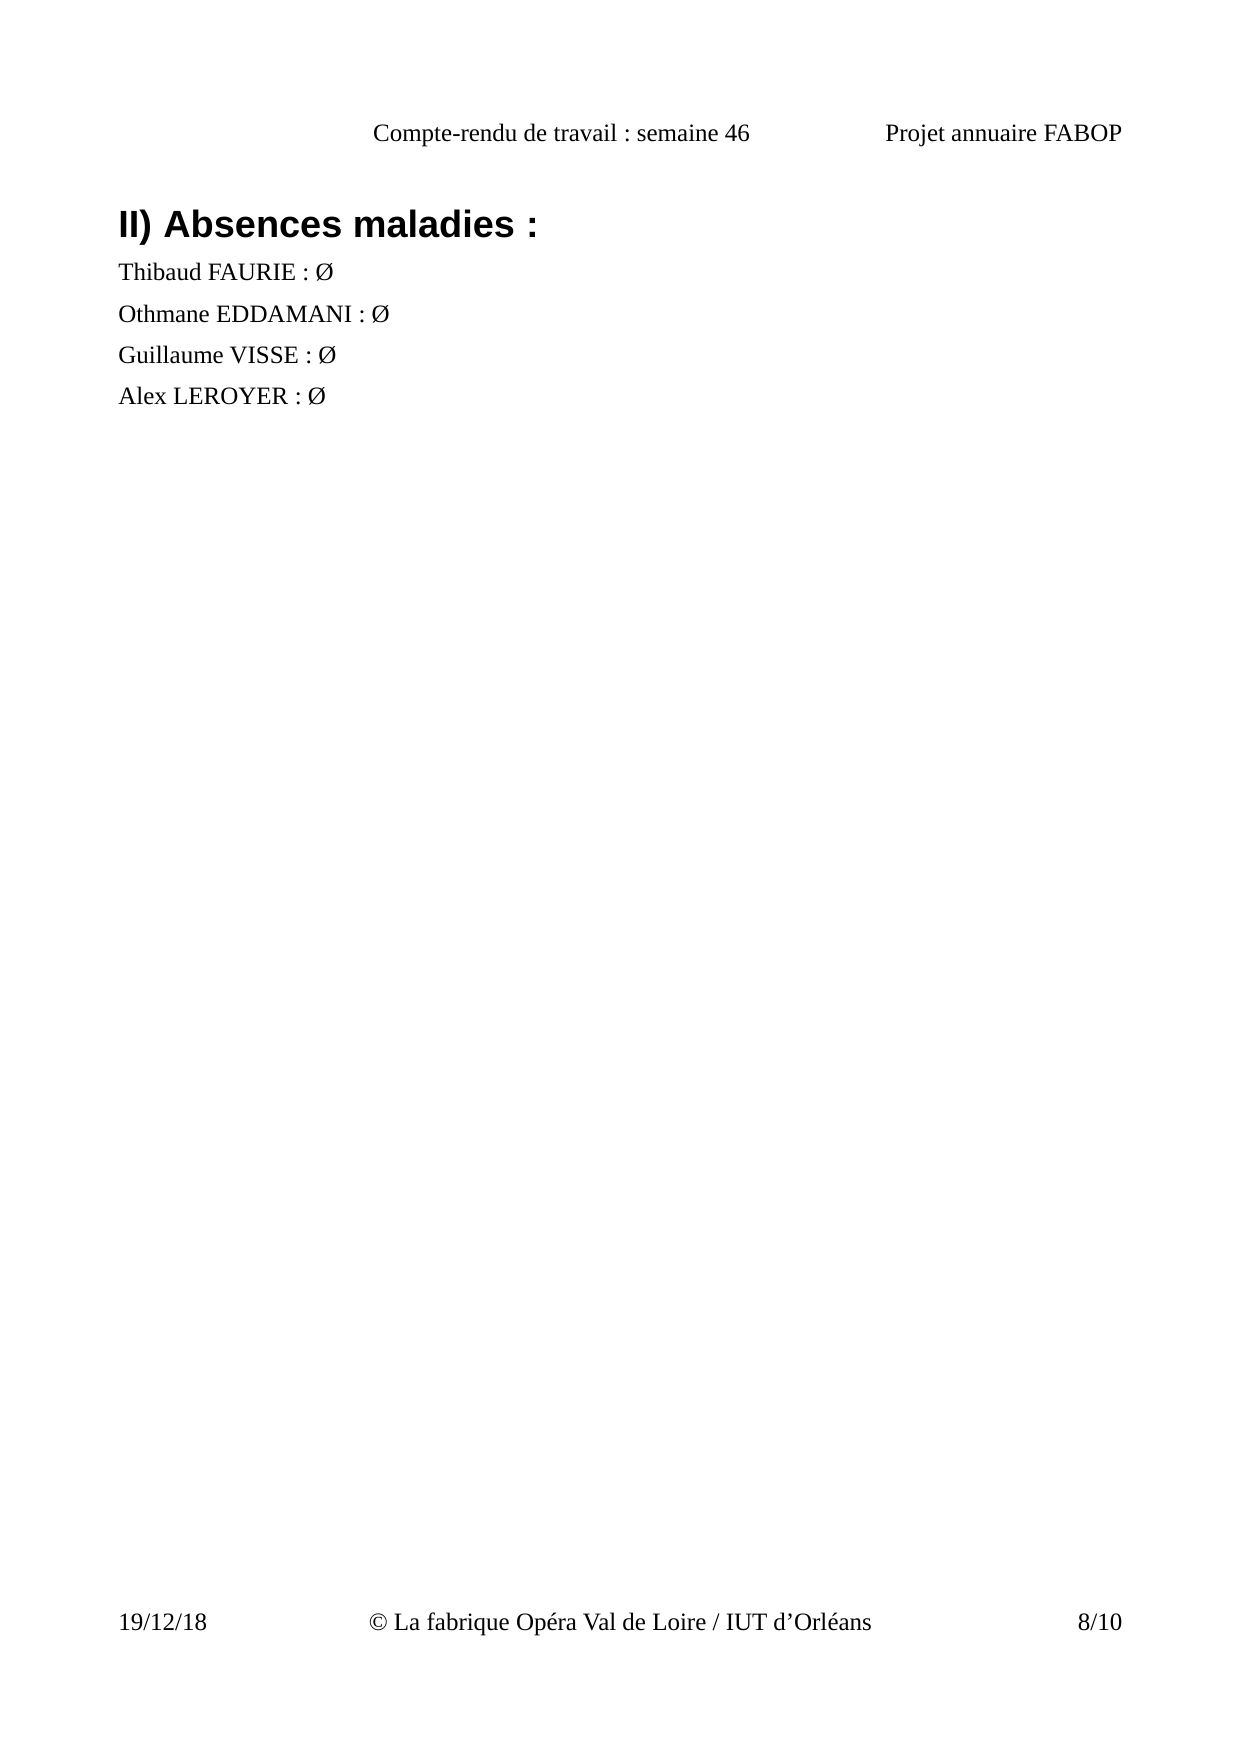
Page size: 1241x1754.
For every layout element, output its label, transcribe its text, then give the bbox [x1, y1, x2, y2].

text Guillaume VISSE : Ø [118, 340, 1122, 369]
subtitle Absences maladies : [118, 201, 1122, 245]
text Thibaud FAURIE : Ø [118, 257, 1122, 286]
text Othmane EDDAMANI : Ø [118, 299, 1122, 327]
text Alex LEROYER : Ø [118, 381, 1122, 410]
